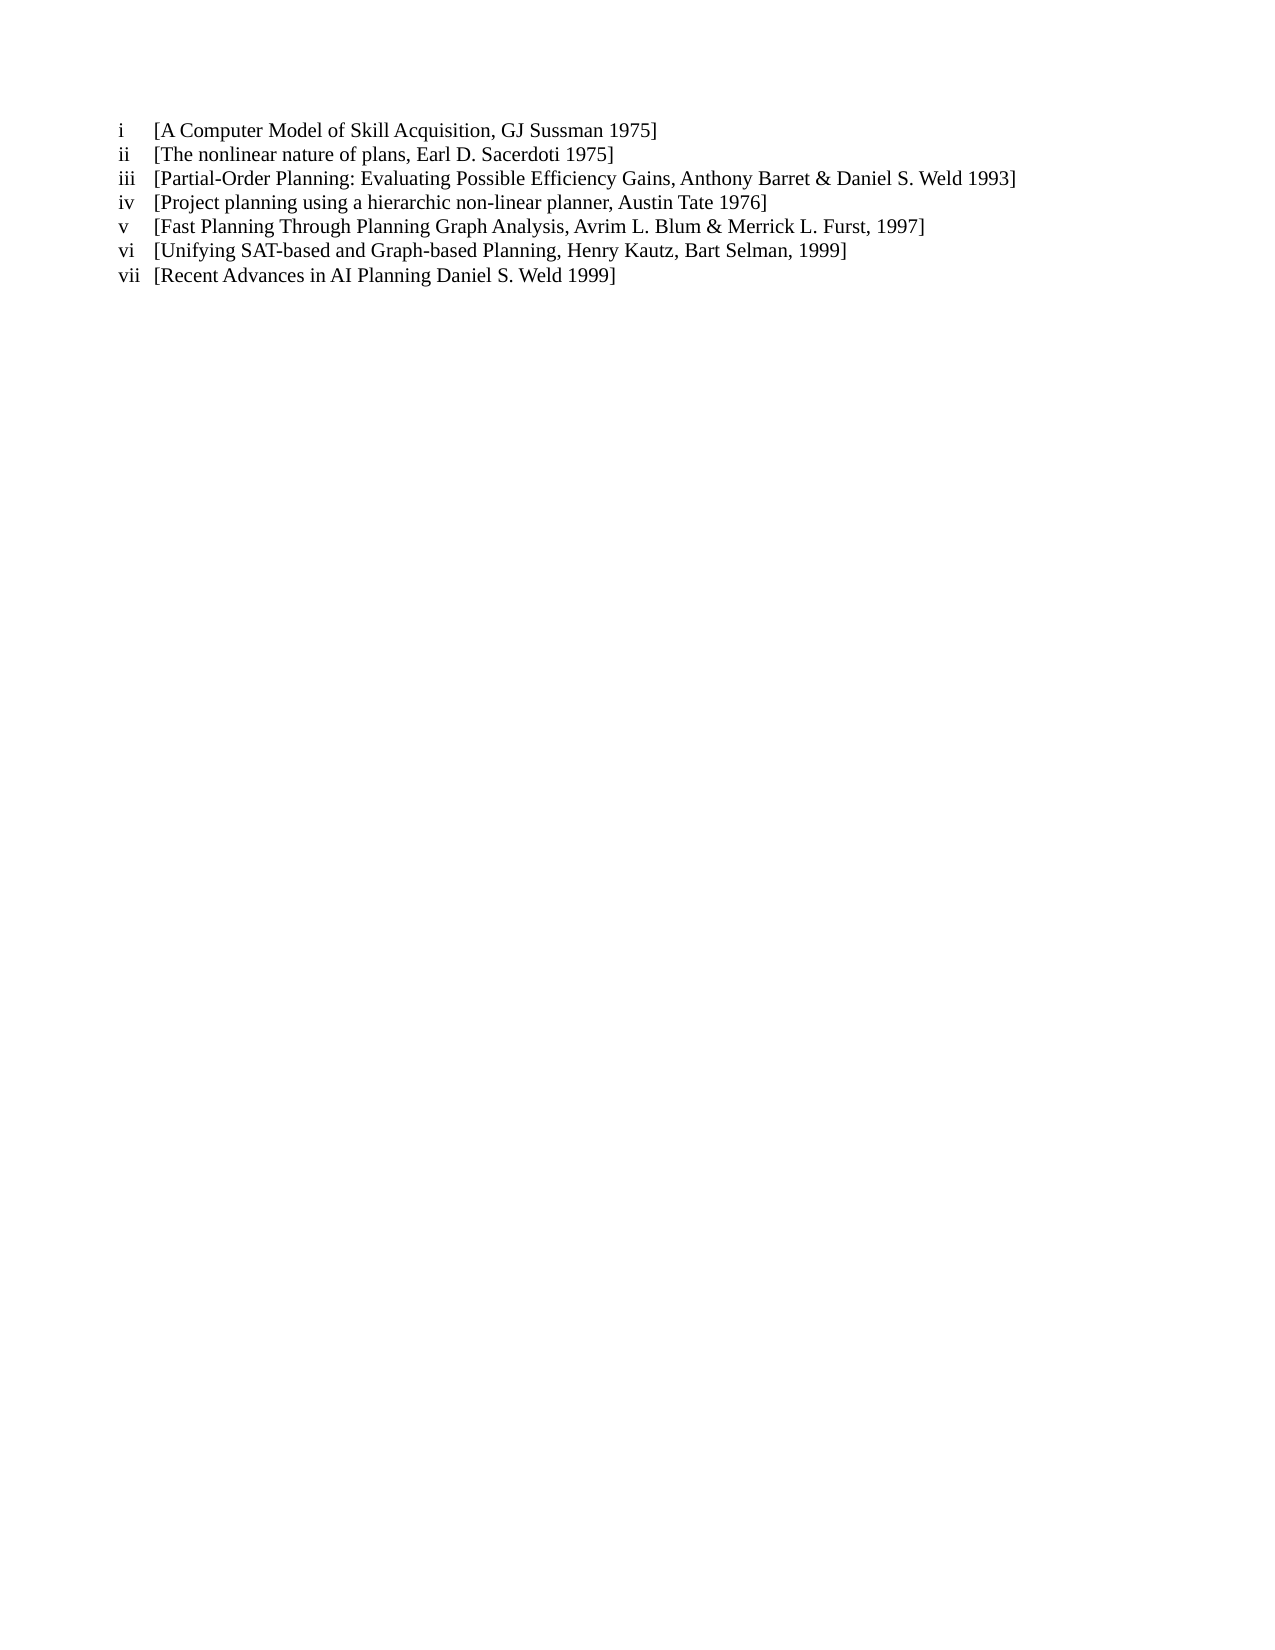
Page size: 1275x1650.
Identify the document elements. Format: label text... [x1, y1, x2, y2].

text [Unifying SAT-based and Graph-based Planning, Henry Kautz, Bart Selman, 1999] [118, 238, 1157, 262]
text [A Computer Model of Skill Acquisition, GJ Sussman 1975] [118, 118, 1157, 142]
text [Fast Planning Through Planning Graph Analysis, Avrim L. Blum & Merrick L. Furst, 1997] [118, 214, 1157, 238]
text [Partial-Order Planning: Evaluating Possible Efficiency Gains, Anthony Barret & Daniel S. Weld 1993] [118, 166, 1157, 190]
text [The nonlinear nature of plans, Earl D. Sacerdoti 1975] [118, 142, 1157, 166]
text [Recent Advances in AI Planning Daniel S. Weld 1999] [118, 262, 1157, 287]
text [Project planning using a hierarchic non-linear planner, Austin Tate 1976] [118, 190, 1157, 214]
